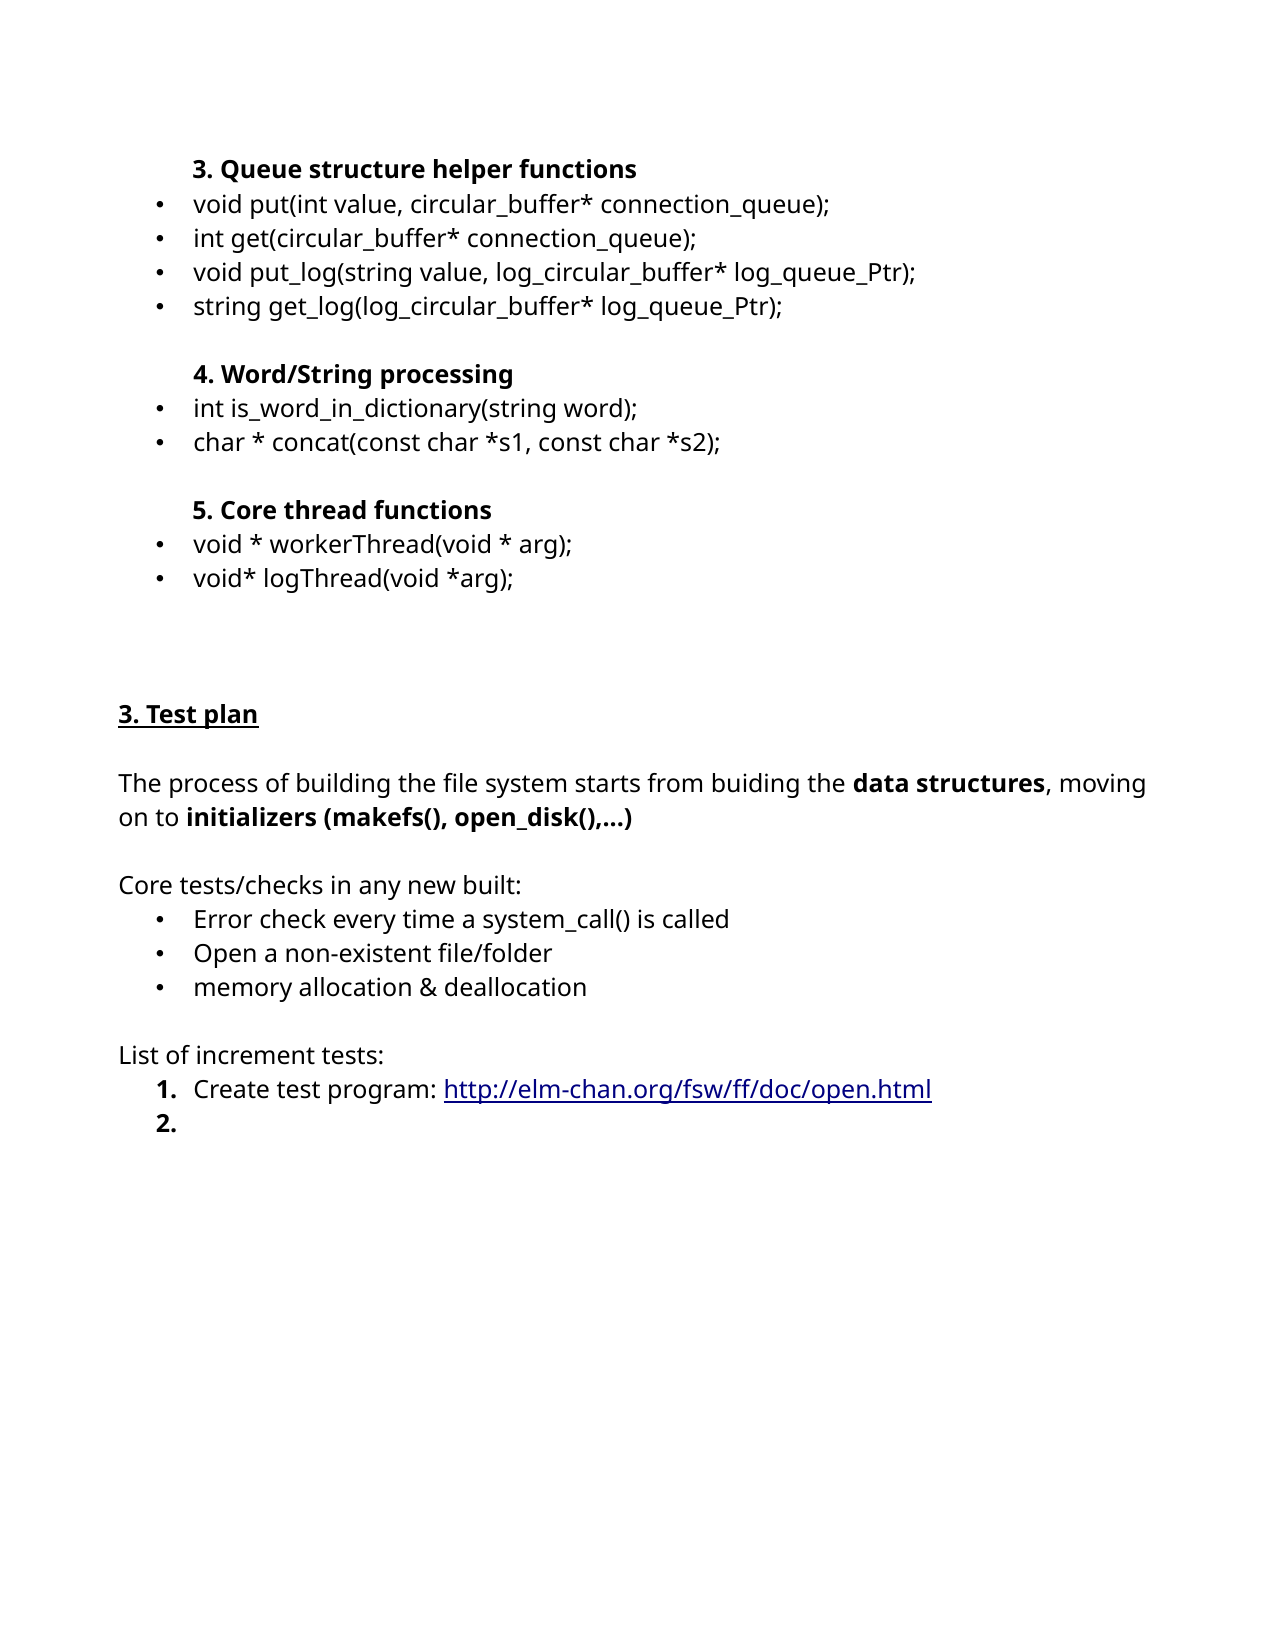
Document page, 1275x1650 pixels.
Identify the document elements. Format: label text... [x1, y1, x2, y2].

list string get_log(log_circular_buffer* log_queue_Ptr); [156, 288, 1157, 322]
list 4. Word/String processing [156, 357, 1157, 391]
list Open a non-existent file/folder [156, 936, 1157, 970]
text The process of building the file system starts from buiding the data structures, moving on to initializers (makefs(), open_disk(),...) [118, 765, 1157, 833]
text List of increment tests: [118, 1038, 1157, 1072]
list char * concat(const char *s1, const char *s2); [156, 425, 1157, 459]
list void put(int value, circular_buffer* connection_queue); [156, 186, 1157, 220]
list void * workerThread(void * arg); [156, 527, 1157, 561]
text 3. Test plan [118, 697, 1157, 731]
list memory allocation & deallocation [156, 970, 1157, 1004]
text 3. Queue structure helper functions [118, 152, 1157, 186]
list int get(circular_buffer* connection_queue); [156, 220, 1157, 254]
list int is_word_in_dictionary(string word); [156, 391, 1157, 425]
list Create test program: http://elm-chan.org/fsw/ff/doc/open.html [156, 1072, 1157, 1106]
list void put_log(string value, log_circular_buffer* log_queue_Ptr); [156, 254, 1157, 288]
list void* logThread(void *arg); [156, 561, 1157, 595]
list Error check every time a system_call() is called [156, 902, 1157, 936]
text 5. Core thread functions [118, 493, 1157, 527]
text Core tests/checks in any new built: [118, 867, 1157, 902]
